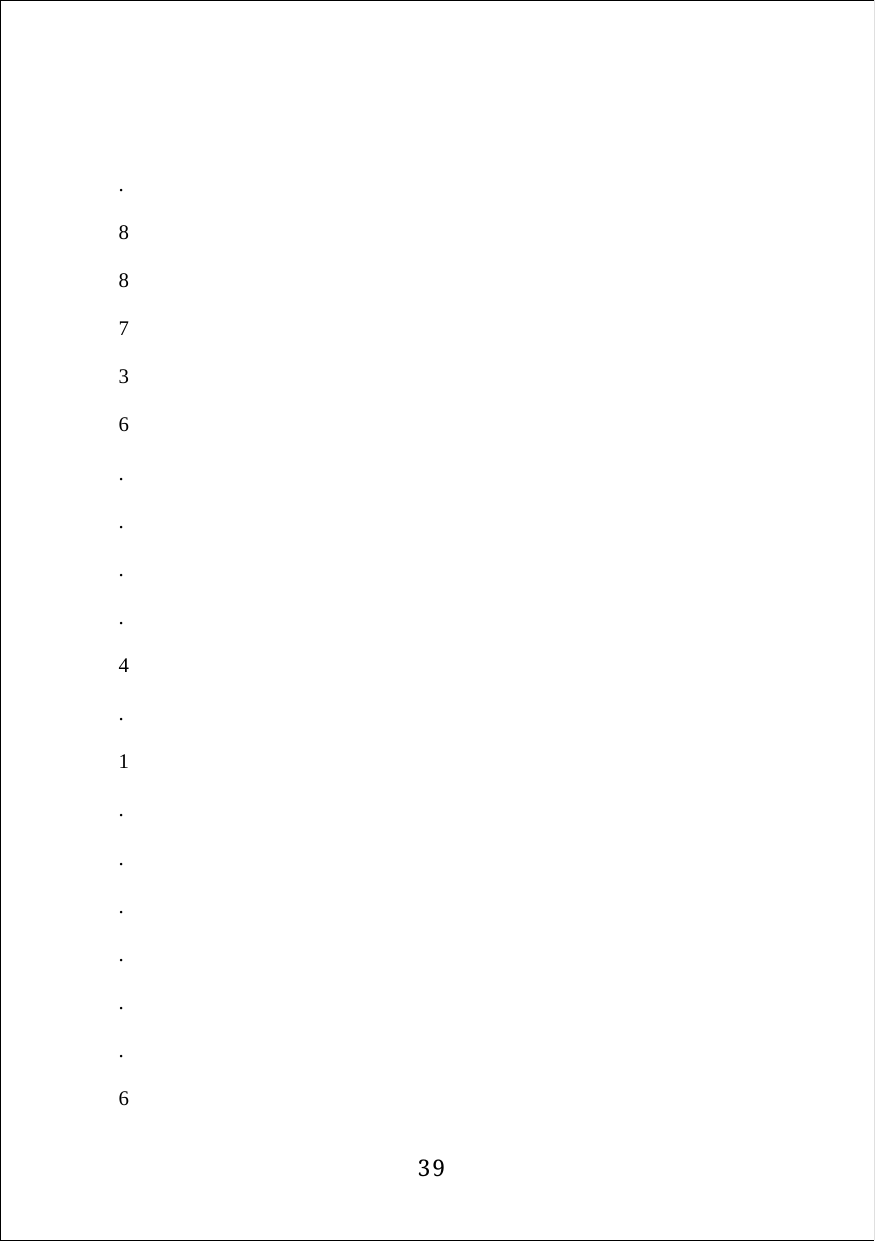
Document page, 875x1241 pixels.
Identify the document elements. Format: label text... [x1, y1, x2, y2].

text . 8 8 7 3 6 . . . . 4 . 1 . . . . . . 6 [118, 172, 756, 1110]
